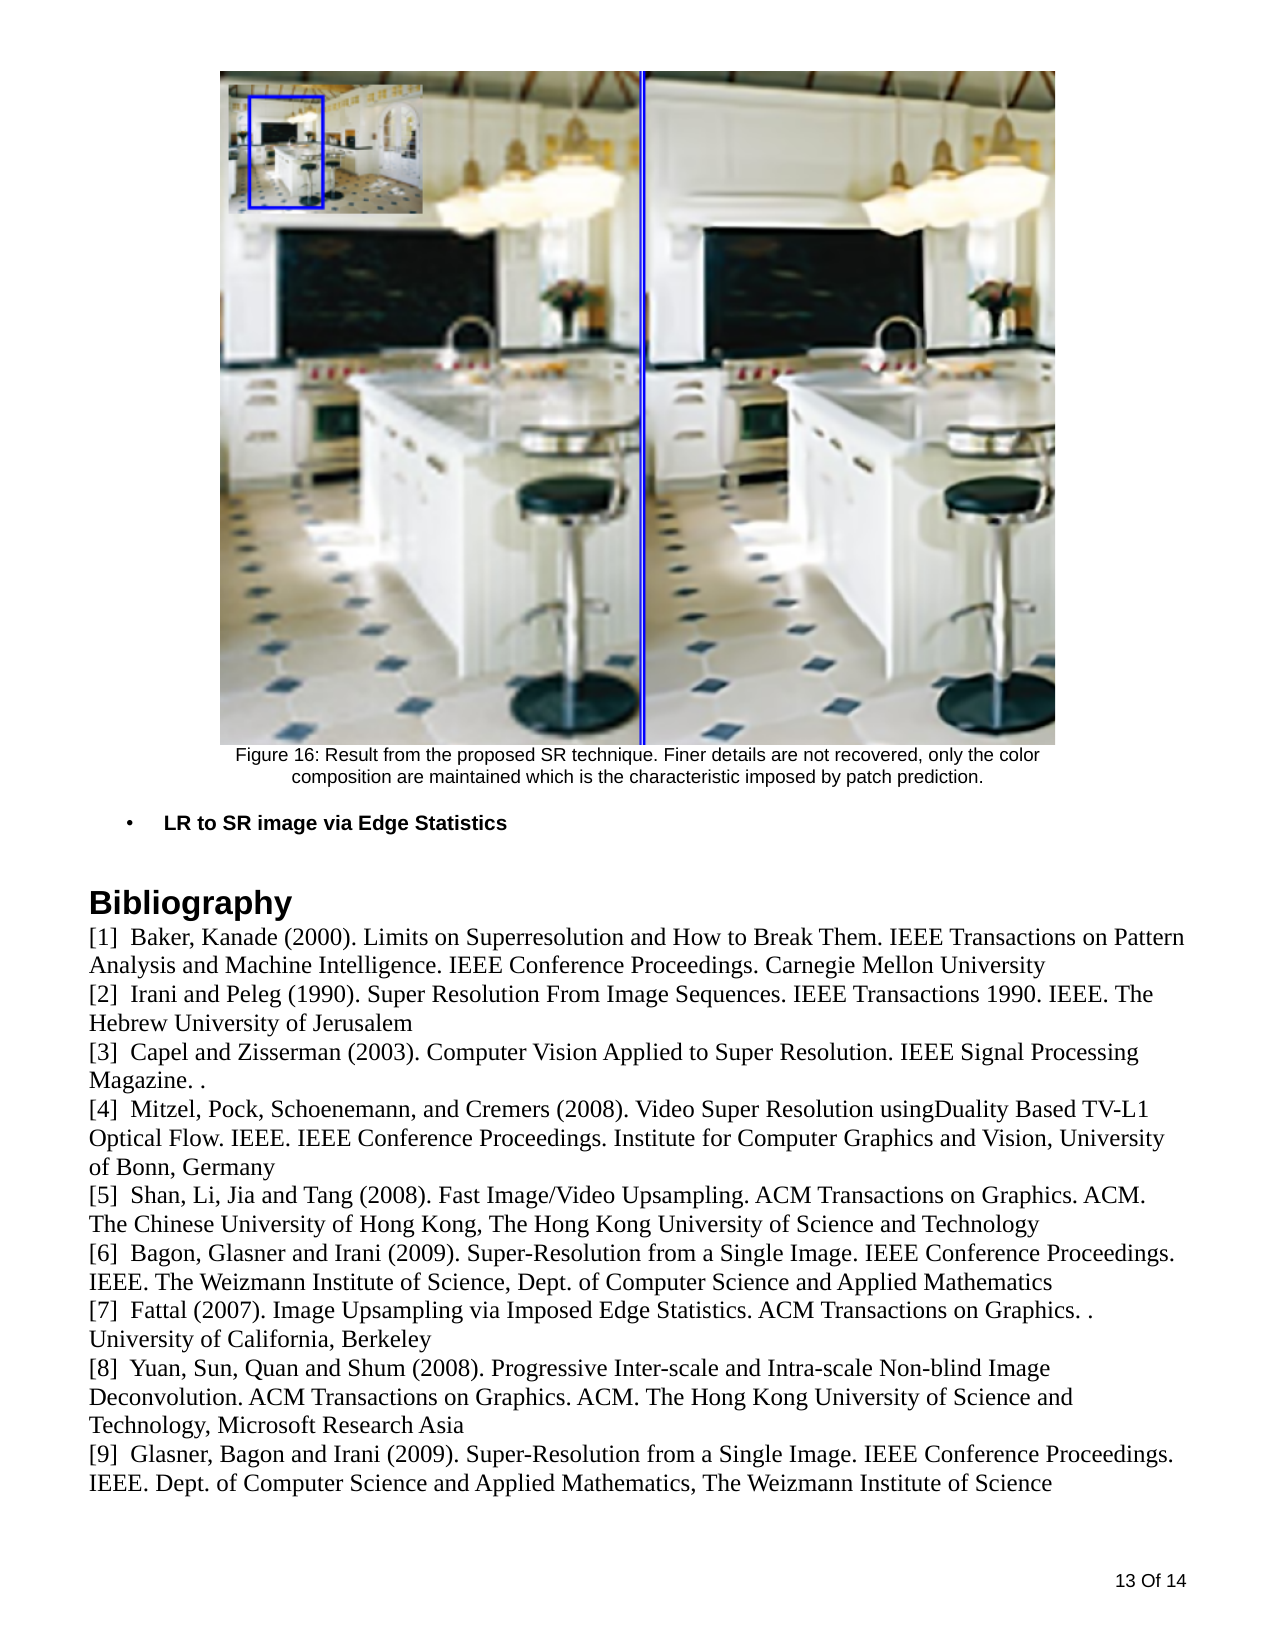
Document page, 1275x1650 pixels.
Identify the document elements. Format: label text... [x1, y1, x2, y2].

text [9] Glasner, Bagon and Irani (2009). Super-Resolution from a Single Image. IEEE Conference Proceedings. IEEE. Dept. of Computer Science and Applied Mathematics, The Weizmann Institute of Science [88, 1439, 1186, 1497]
text [7] Fattal (2007). Image Upsampling via Imposed Edge Statistics. ACM Transactions on Graphics. . University of California, Berkeley [88, 1295, 1186, 1353]
text Figure 16: Result from the proposed SR technique. Finer details are not recovered, only the color composition are maintained which is the characteristic imposed by patch prediction. [220, 745, 1055, 787]
text [4] Mitzel, Pock, Schoenemann, and Cremers (2008). Video Super Resolution usingDuality Based TV-L1 Optical Flow. IEEE. IEEE Conference Proceedings. Institute for Computer Graphics and Vision, University of Bonn, Germany [88, 1094, 1186, 1180]
text [3] Capel and Zisserman (2003). Computer Vision Applied to Super Resolution. IEEE Signal Processing Magazine. . [88, 1037, 1186, 1094]
picture [220, 71, 1056, 745]
subtitle Bibliography [88, 883, 1186, 922]
text [8] Yuan, Sun, Quan and Shum (2008). Progressive Inter-scale and Intra-scale Non-blind Image Deconvolution. ACM Transactions on Graphics. ACM. The Hong Kong University of Science and Technology, Microsoft Research Asia [88, 1353, 1186, 1439]
text [1] Baker, Kanade (2000). Limits on Superresolution and How to Break Them. IEEE Transactions on Pattern Analysis and Machine Intelligence. IEEE Conference Proceedings. Carnegie Mellon University [88, 922, 1186, 979]
text [6] Bagon, Glasner and Irani (2009). Super-Resolution from a Single Image. IEEE Conference Proceedings. IEEE. The Weizmann Institute of Science, Dept. of Computer Science and Applied Mathematics [88, 1238, 1186, 1295]
list LR to SR image via Edge Statistics [126, 811, 1186, 835]
text [5] Shan, Li, Jia and Tang (2008). Fast Image/Video Upsampling. ACM Transactions on Graphics. ACM. The Chinese University of Hong Kong, The Hong Kong University of Science and Technology [88, 1180, 1186, 1238]
text [2] Irani and Peleg (1990). Super Resolution From Image Sequences. IEEE Transactions 1990. IEEE. The Hebrew University of Jerusalem [88, 979, 1186, 1037]
